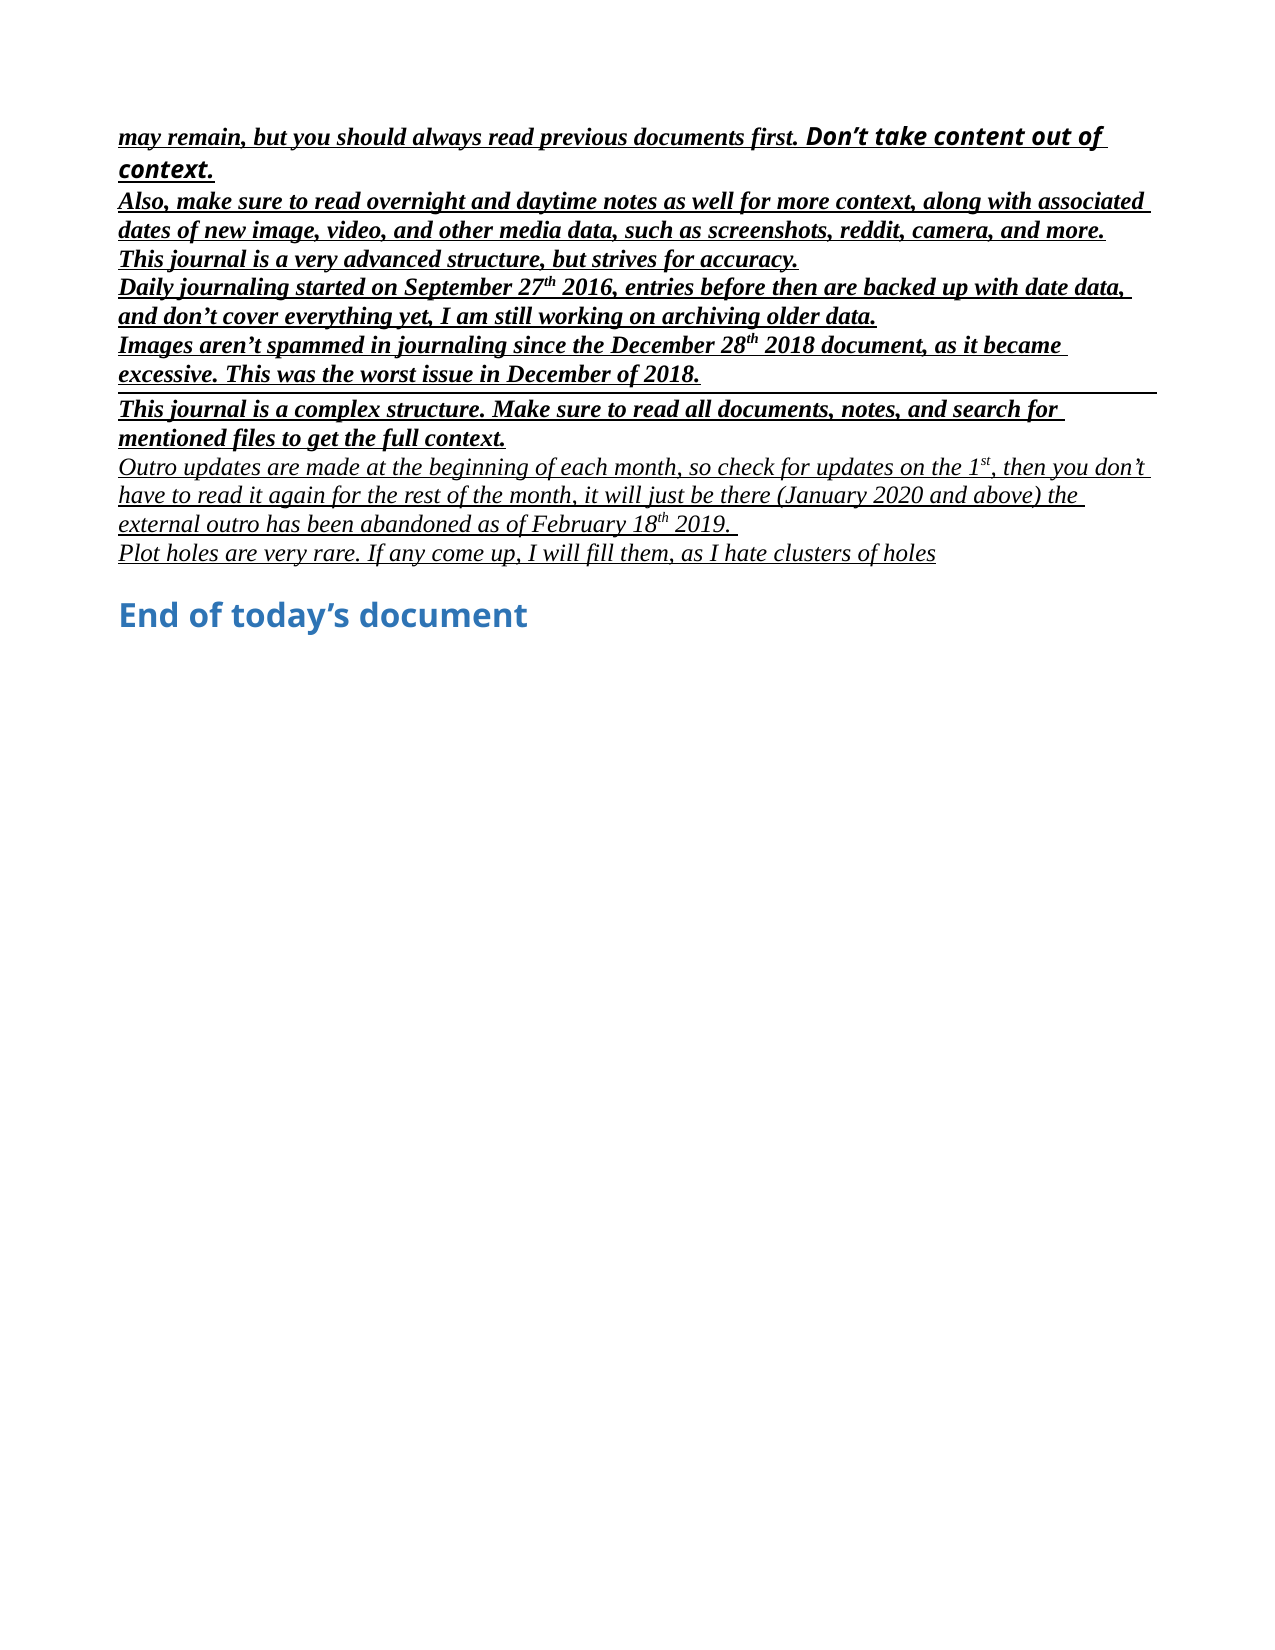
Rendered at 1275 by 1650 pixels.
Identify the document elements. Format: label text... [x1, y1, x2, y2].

text This journal is a very advanced structure, but strives for accuracy. [118, 244, 1157, 272]
text This journal is a complex structure. Make sure to read all documents, notes, and search for mentioned files to get the full context. [118, 394, 1157, 452]
text may remain, but you should always read previous documents first. Don’t take content out of context. [118, 118, 1157, 186]
subtitle End of today’s document [118, 592, 1157, 637]
text Daily journaling started on September 27th 2016, entries before then are backed up with date data, and don’t cover everything yet, I am still working on archiving older data. [118, 272, 1157, 330]
text Outro updates are made at the beginning of each month, so check for updates on the 1st, then you don’t have to read it again for the rest of the month, it will just be there (January 2020 and above) the external outro has been abandoned as of February 18th 2019. [118, 452, 1157, 538]
text Images aren’t spammed in journaling since the December 28th 2018 document, as it became excessive. This was the worst issue in December of 2018. [118, 330, 1157, 392]
text Also, make sure to read overnight and daytime notes as well for more context, along with associated dates of new image, video, and other media data, such as screenshots, reddit, camera, and more. [118, 186, 1157, 244]
text Plot holes are very rare. If any come up, I will fill them, as I hate clusters of holes [118, 538, 1157, 567]
